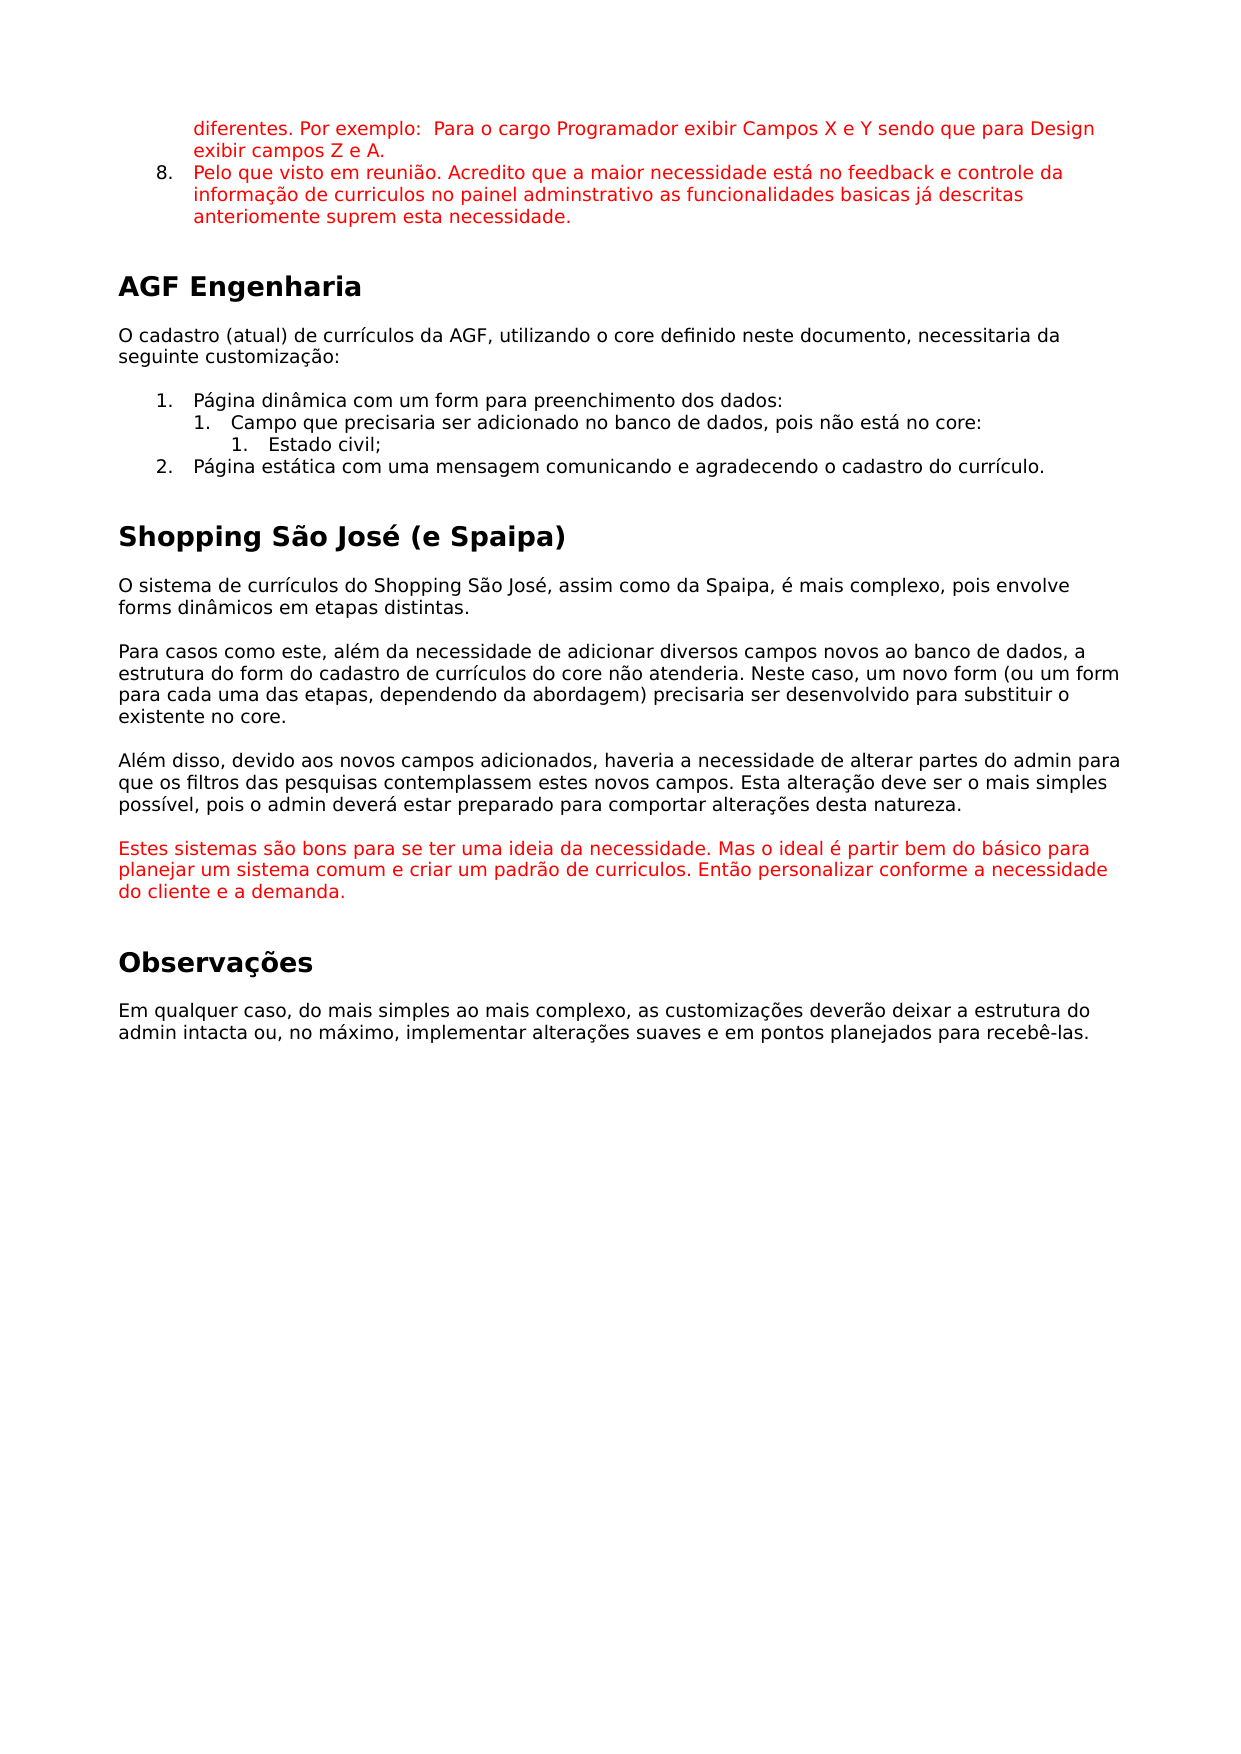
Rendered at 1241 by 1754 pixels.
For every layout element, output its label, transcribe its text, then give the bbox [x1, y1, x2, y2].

text Em qualquer caso, do mais simples ao mais complexo, as customizações deverão deixar a estrutura do admin intacta ou, no máximo, implementar alterações suaves e em pontos planejados para recebê-las. [118, 1000, 1122, 1044]
text AGF Engenharia [118, 271, 1122, 303]
list Campo que precisaria ser adicionado no banco de dados, pois não está no core: [193, 412, 1122, 434]
text O cadastro (atual) de currículos da AGF, utilizando o core definido neste documento, necessitaria da seguinte customização: [118, 325, 1122, 368]
text Além disso, devido aos novos campos adicionados, haveria a necessidade de alterar partes do admin para que os filtros das pesquisas contemplassem estes novos campos. Esta alteração deve ser o mais simples possível, pois o admin deverá estar preparado para comportar alterações desta natureza. Estes sistemas são bons para se ter uma ideia da necessidade. Mas o ideal é partir bem do básico para planejar um sistema comum e criar um padrão de curriculos. Então personalizar conforme a necessidade do cliente e a demanda. [118, 750, 1122, 903]
text O sistema de currículos do Shopping São José, assim como da Spaipa, é mais complexo, pois envolve forms dinâmicos em etapas distintas. [118, 575, 1122, 619]
text Para casos como este, além da necessidade de adicionar diversos campos novos ao banco de dados, a estrutura do form do cadastro de currículos do core não atenderia. Neste caso, um novo form (ou um form para cada uma das etapas, dependendo da abordagem) precisaria ser desenvolvido para substituir o existente no core. [118, 641, 1122, 728]
text Observações [118, 947, 1122, 978]
list Página estática com uma mensagem comunicando e agradecendo o cadastro do currículo. [156, 456, 1122, 478]
text Shopping São José (e Spaipa) [118, 522, 1122, 553]
list Pelo que visto em reunião. Acredito que a maior necessidade está no feedback e controle da informação de curriculos no painel adminstrativo as funcionalidades basicas já descritas anteriomente suprem esta necessidade. [156, 162, 1122, 271]
list Estado civil; [231, 434, 1122, 456]
list diferentes. Por exemplo: Para o cargo Programador exibir Campos X e Y sendo que para Design exibir campos Z e A. [156, 118, 1122, 162]
list Página dinâmica com um form para preenchimento dos dados: [156, 390, 1122, 412]
